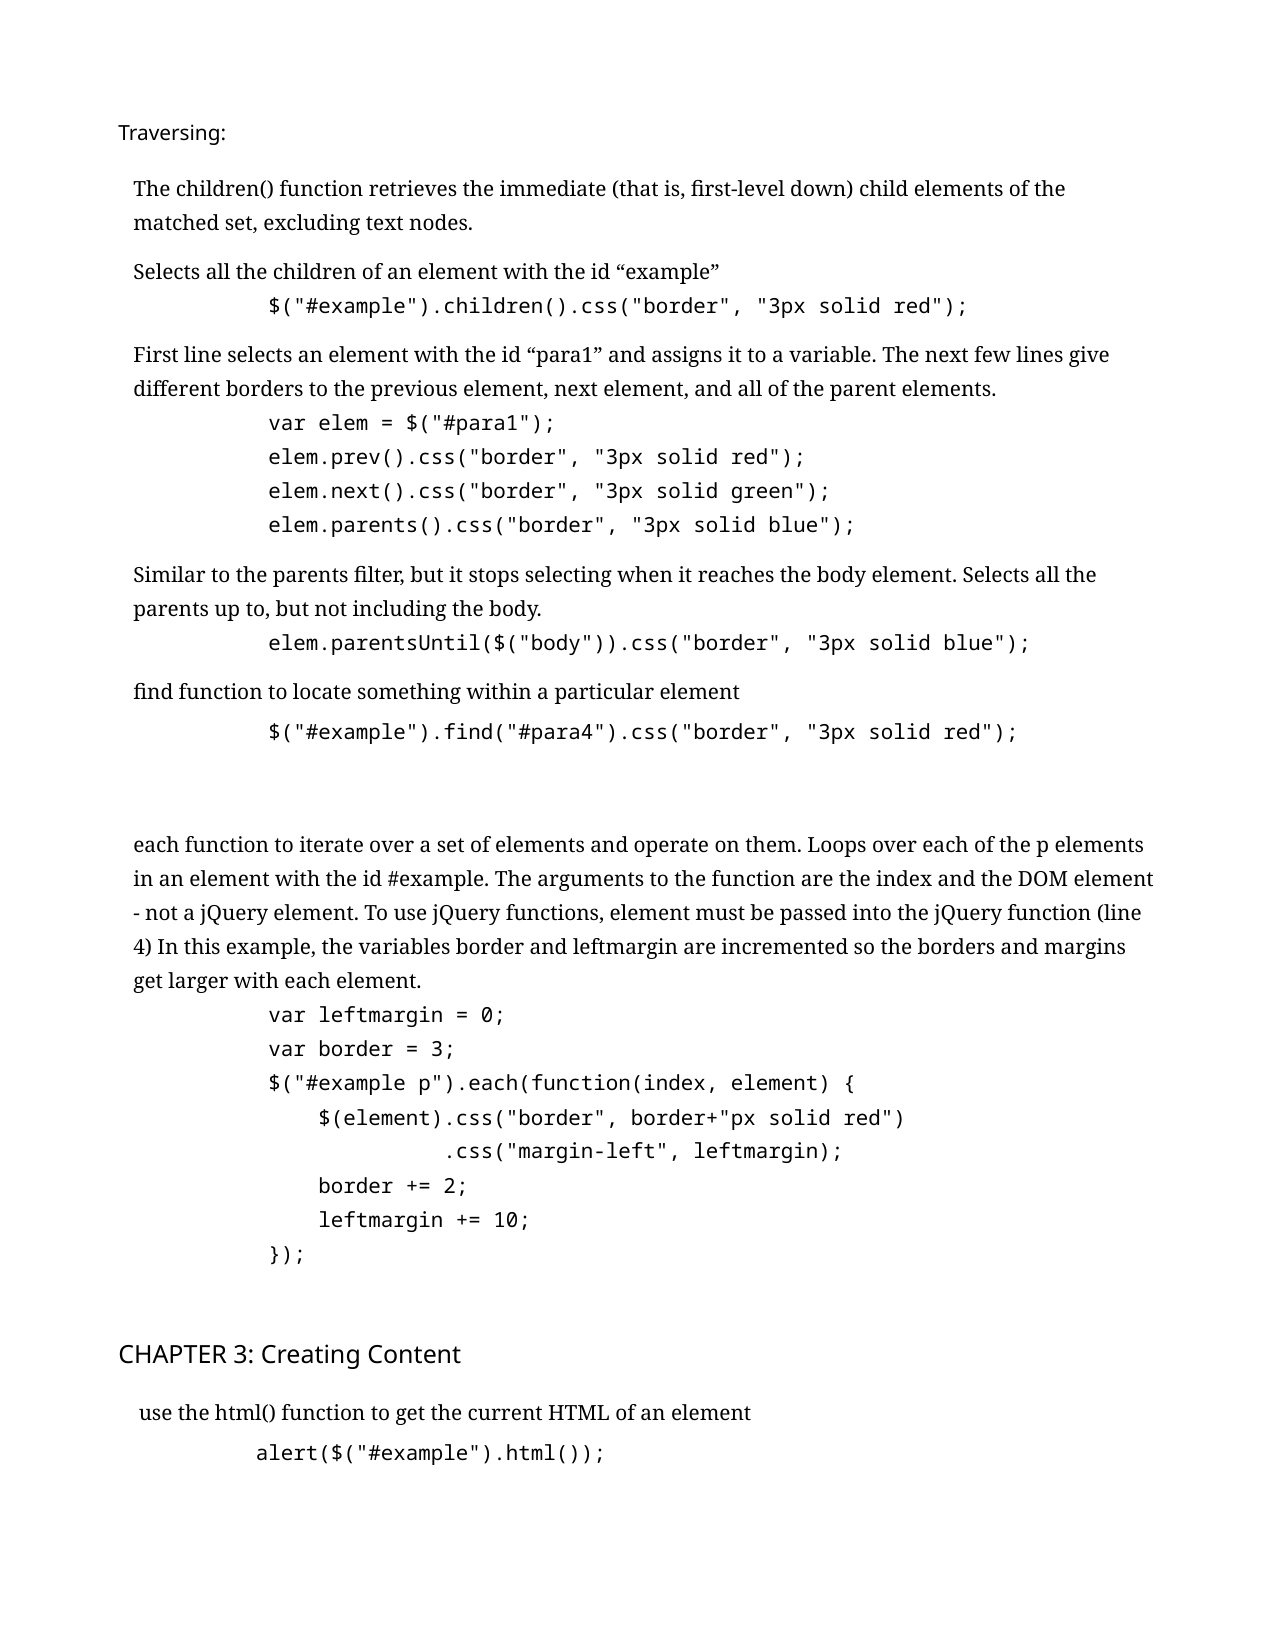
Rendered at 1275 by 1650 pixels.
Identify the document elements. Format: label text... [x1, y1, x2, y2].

text $("#example").children().css("border", "3px solid red"); [118, 291, 1157, 320]
text $("#example p").each(function(index, element) { [118, 1068, 1157, 1097]
text .css("margin-left", leftmargin); [118, 1137, 1157, 1165]
text elem.prev().css("border", "3px solid red"); [118, 442, 1157, 471]
text Similar to the parents filter, but it stops selecting when it reaches the body element. Selects all the parents up to, but not including the body. [133, 560, 1157, 622]
text Selects all the children of an element with the id “example” [133, 257, 1157, 286]
text elem.next().css("border", "3px solid green"); [118, 477, 1157, 505]
text First line selects an element with the id “para1” and assigns it to a variable. The next few lines give different borders to the previous element, next element, and all of the parent elements. [133, 340, 1157, 403]
text leftmargin += 10; [118, 1205, 1157, 1233]
text elem.parents().css("border", "3px solid blue"); [118, 511, 1157, 539]
text elem.parentsUntil($("body")).css("border", "3px solid blue"); [118, 628, 1157, 656]
text $("#example").find("#para4").css("border", "3px solid red"); [118, 717, 1157, 745]
text $(element).css("border", border+"px solid red") [118, 1103, 1157, 1131]
text var border = 3; [118, 1034, 1157, 1063]
text var leftmargin = 0; [118, 1000, 1157, 1029]
text CHAPTER 3: Creating Content [118, 1337, 1157, 1371]
text border += 2; [118, 1171, 1157, 1199]
text var elem = $("#para1"); [118, 408, 1157, 437]
text The children() function retrieves the immediate (that is, first-level down) child elements of the matched set, excluding text nodes. [133, 174, 1157, 237]
text Traversing: [118, 118, 1157, 147]
text }); [118, 1239, 1157, 1267]
text find function to locate something within a particular element [133, 677, 1157, 705]
text use the html() function to get the current HTML of an element [133, 1398, 1157, 1427]
text alert($("#example").html()); [118, 1438, 1157, 1467]
text each function to iterate over a set of elements and operate on them. Loops over each of the p elements in an element with the id #example. The arguments to the function are the index and the DOM element - not a jQuery element. To use jQuery functions, element must be passed into the jQuery function (line 4) In this example, the variables border and leftmargin are incremented so the borders and margins get larger with each element. [133, 830, 1157, 995]
